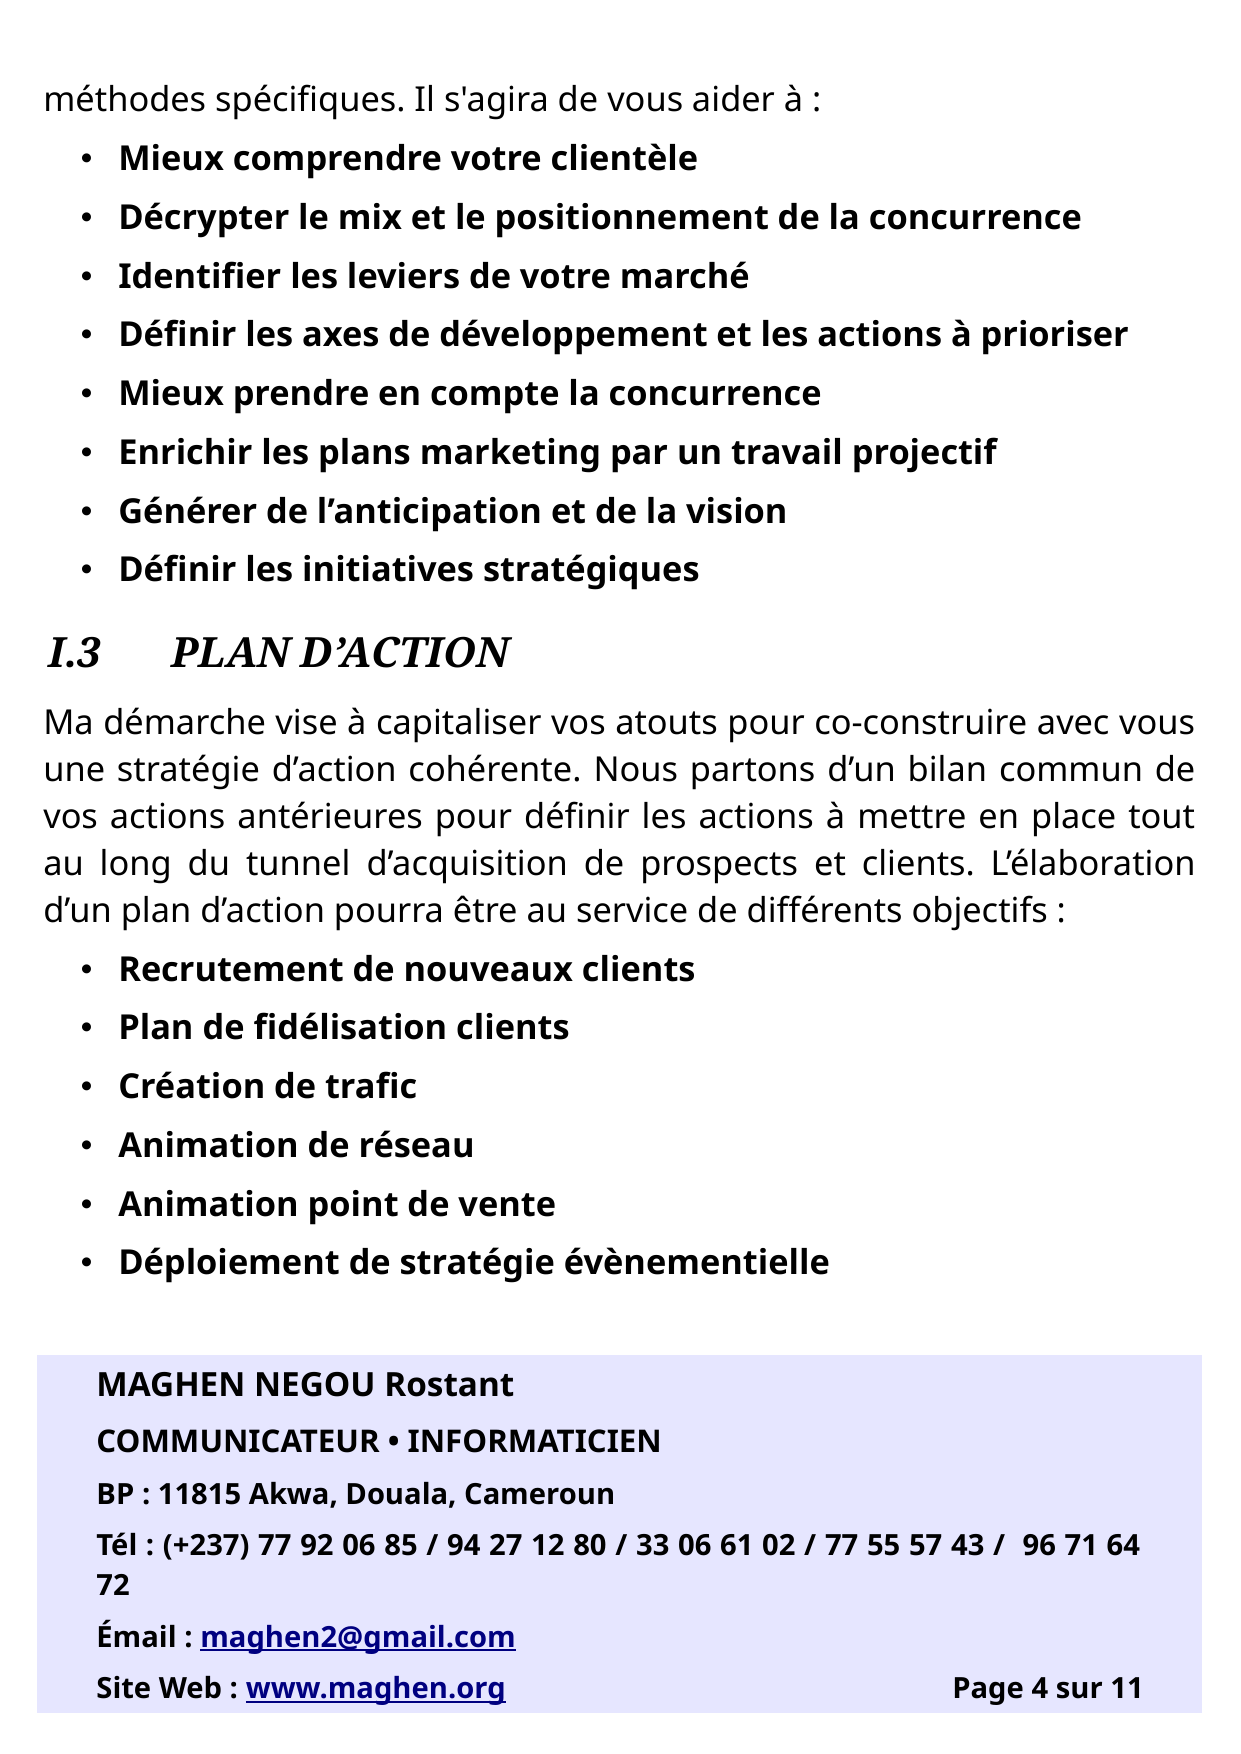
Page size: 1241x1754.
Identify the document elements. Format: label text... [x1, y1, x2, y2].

text Ma démarche vise à capitaliser vos atouts pour co-construire avec vous une stratégie d’action cohérente. Nous partons d’un bilan commun de vos actions antérieures pour définir les actions à mettre en place tout au long du tunnel d’acquisition de prospects et clients. L’élaboration d’un plan d’action pourra être au service de différents objectifs : [43, 698, 1196, 932]
list Mieux prendre en compte la concurrence [81, 369, 1202, 416]
list Enrichir les plans marketing par un travail projectif [81, 427, 1202, 474]
list Création de trafic [81, 1062, 1202, 1109]
subtitle PLAN D’ACTION [37, 623, 1202, 679]
list Animation point de vente [81, 1179, 1202, 1226]
list Définir les initiatives stratégiques [81, 545, 1202, 592]
list Générer de l’anticipation et de la vision [81, 486, 1202, 533]
list Décrypter le mix et le positionnement de la concurrence [81, 192, 1202, 239]
list Recrutement de nouveaux clients [81, 944, 1202, 991]
text méthodes spécifiques. Il s'agira de vous aider à : [43, 75, 1196, 122]
list Animation de réseau [81, 1121, 1202, 1167]
list Plan de fidélisation clients [81, 1003, 1202, 1050]
list Définir les axes de développement et les actions à prioriser [81, 310, 1202, 357]
list Mieux comprendre votre clientèle [81, 134, 1202, 181]
list Identifier les leviers de votre marché [81, 251, 1202, 298]
list Déploiement de stratégie évènementielle [81, 1238, 1202, 1285]
